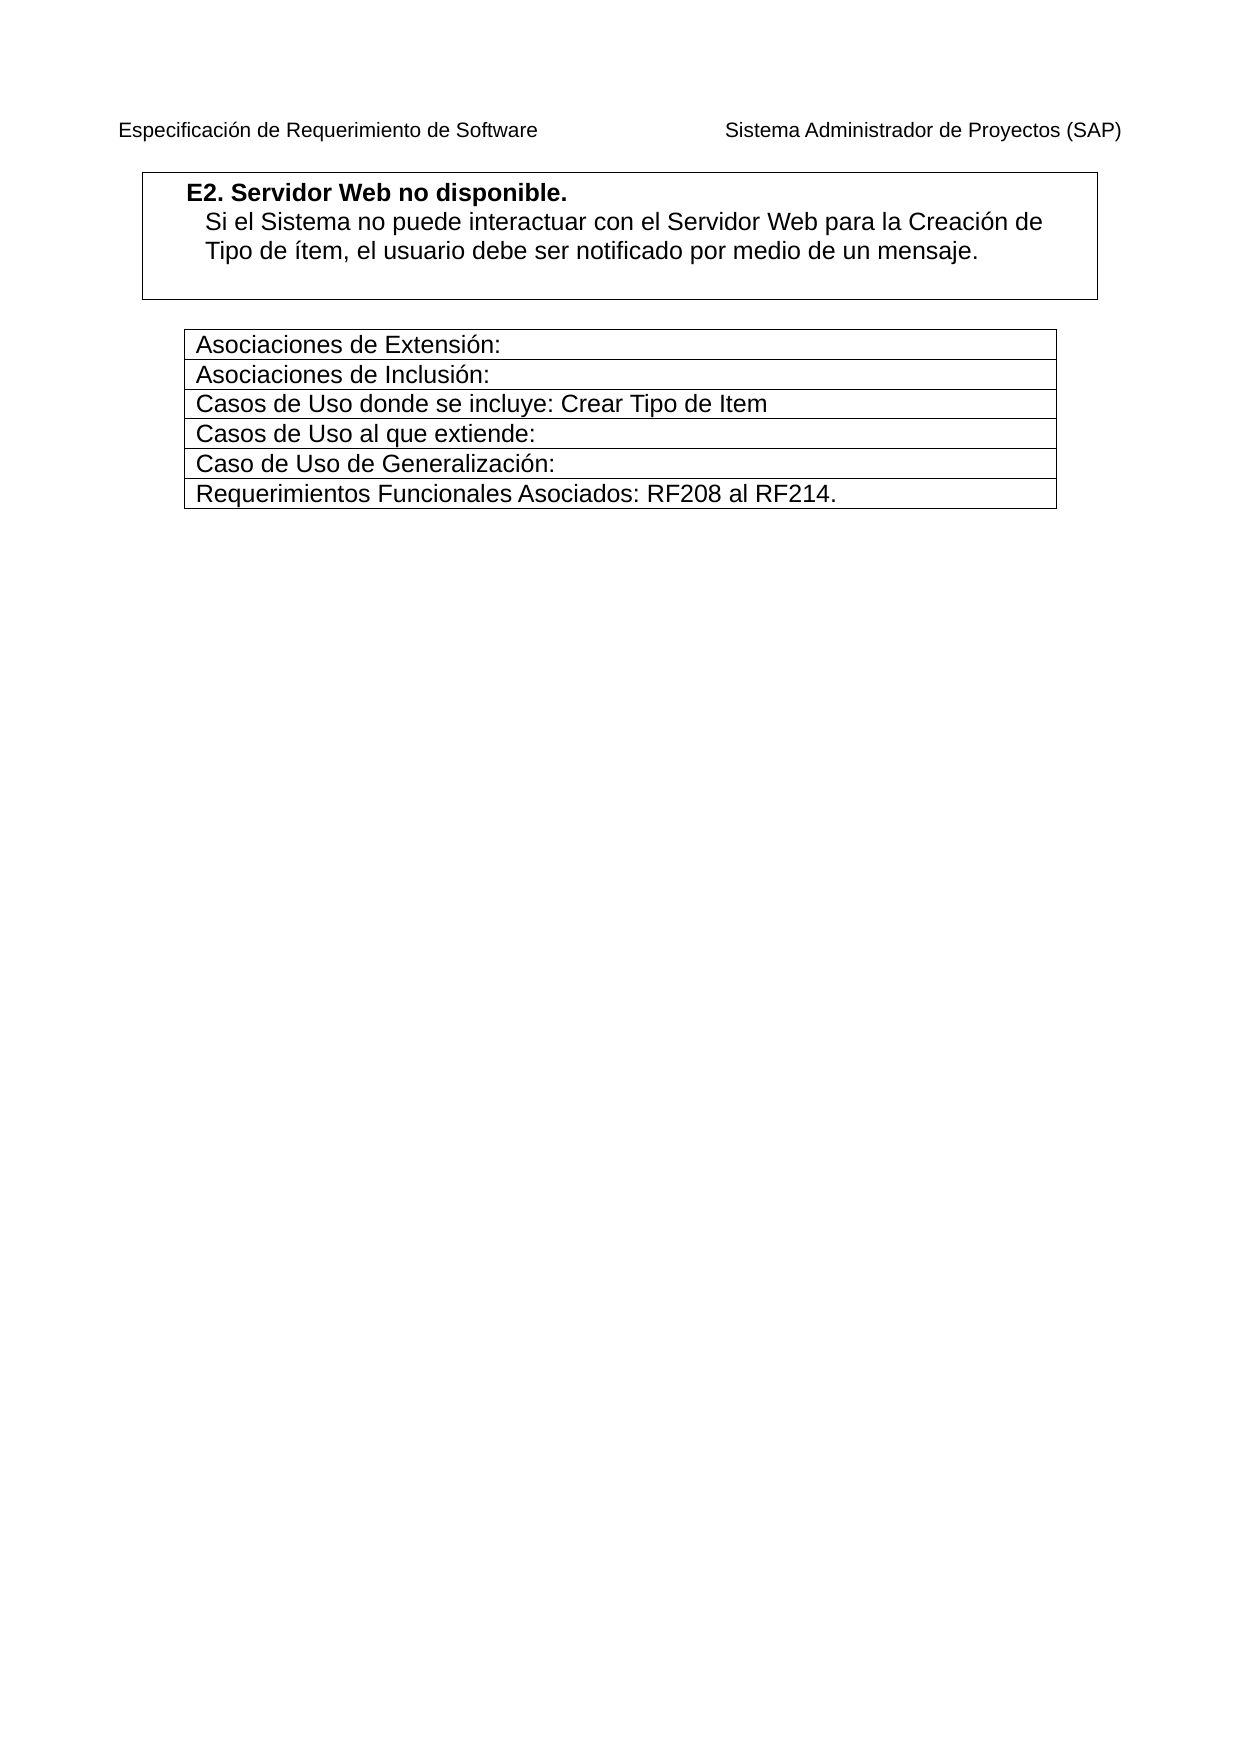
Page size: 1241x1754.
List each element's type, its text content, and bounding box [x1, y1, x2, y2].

table_cell Requerimientos Funcionales Asociados: RF208 al RF214. [185, 479, 1056, 508]
table_cell Asociaciones de Inclusión: [185, 360, 1056, 388]
table_header Asociaciones de Extensión: [185, 330, 1056, 359]
table_cell Casos de Uso al que extiende: [185, 419, 1056, 448]
table_cell E2. Servidor Web no disponible. Si el Sistema no puede interactuar con el Servidor Web para la Creación de Tipo de ítem, el usuario debe ser notificado por medio de un mensaje. [143, 173, 1097, 299]
table_cell Casos de Uso donde se incluye: Crear Tipo de Item [185, 390, 1056, 418]
table_cell Caso de Uso de Generalización: [185, 449, 1056, 478]
